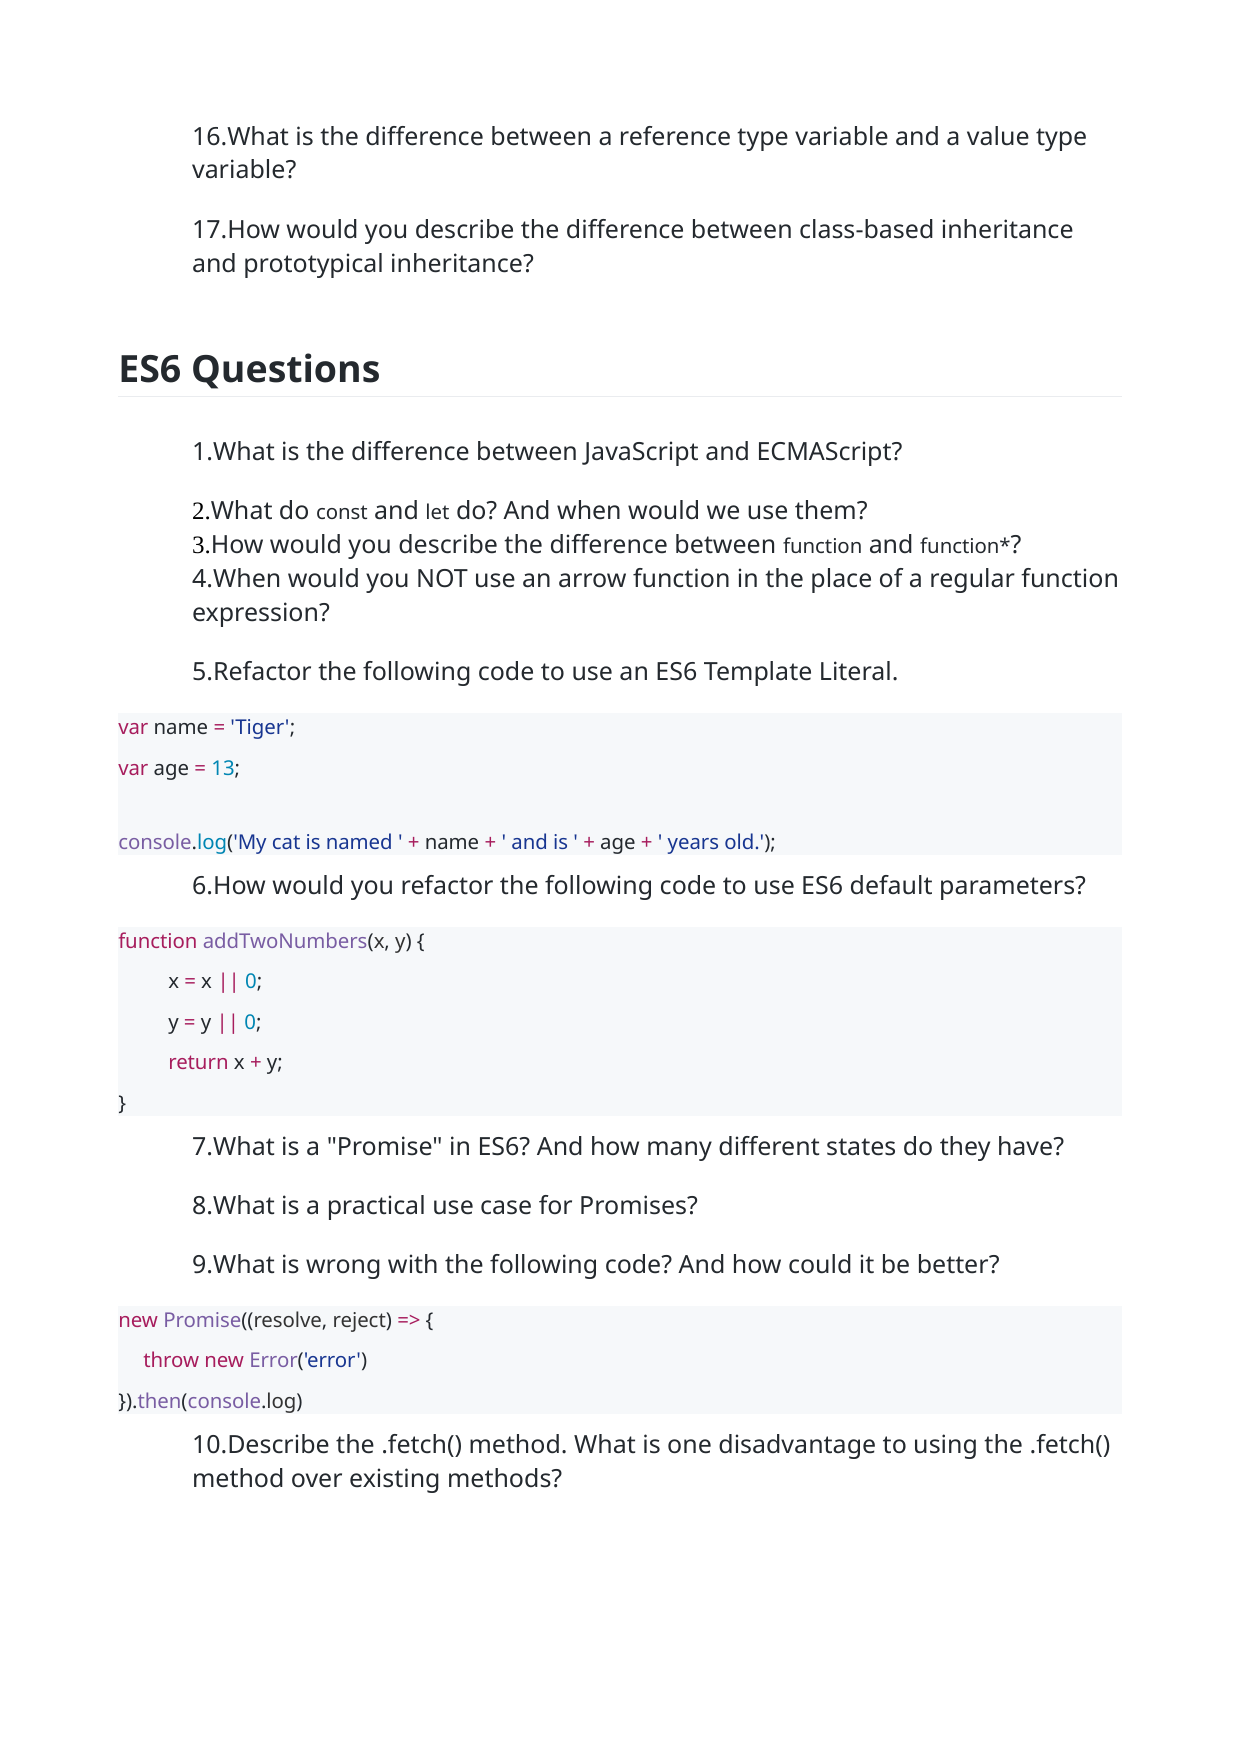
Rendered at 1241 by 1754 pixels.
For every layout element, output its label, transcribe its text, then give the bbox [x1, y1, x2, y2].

text function addTwoNumbers(x, y) { [118, 927, 1122, 954]
text y = y || 0; [118, 1007, 1122, 1035]
list What is the difference between a reference type variable and a value type variable? [118, 118, 1122, 186]
text var name = 'Tiger'; [118, 713, 1122, 741]
text var age = 13; [118, 753, 1122, 781]
list What is wrong with the following code? And how could it be better? [118, 1247, 1122, 1281]
text console.log('My cat is named ' + name + ' and is ' + age + ' years old.'); [118, 827, 1122, 855]
list What is a "Promise" in ES6? And how many different states do they have? [118, 1129, 1122, 1163]
list Describe the .fetch() method. What is one disadvantage to using the .fetch() method over existing methods? [118, 1427, 1122, 1495]
text return x + y; [118, 1048, 1122, 1076]
list What is the difference between JavaScript and ECMAScript? [118, 434, 1122, 468]
list How would you describe the difference between class-based inheritance and prototypical inheritance? [118, 211, 1122, 279]
text }).then(console.log) [118, 1387, 1122, 1414]
text x = x || 0; [118, 967, 1122, 995]
list When would you NOT use an arrow function in the place of a regular function expression? [118, 561, 1122, 629]
text } [118, 1089, 1122, 1116]
list How would you describe the difference between function and function*? [118, 527, 1122, 561]
text new Promise((resolve, reject) => { [118, 1306, 1122, 1334]
text throw new Error('error') [118, 1346, 1122, 1374]
list What is a practical use case for Promises? [118, 1188, 1122, 1222]
list What do const and let do? And when would we use them? [118, 493, 1122, 527]
list Refactor the following code to use an ES6 Template Literal. [118, 654, 1122, 688]
list How would you refactor the following code to use ES6 default parameters? [118, 868, 1122, 902]
subtitle ES6 Questions [118, 342, 1122, 396]
